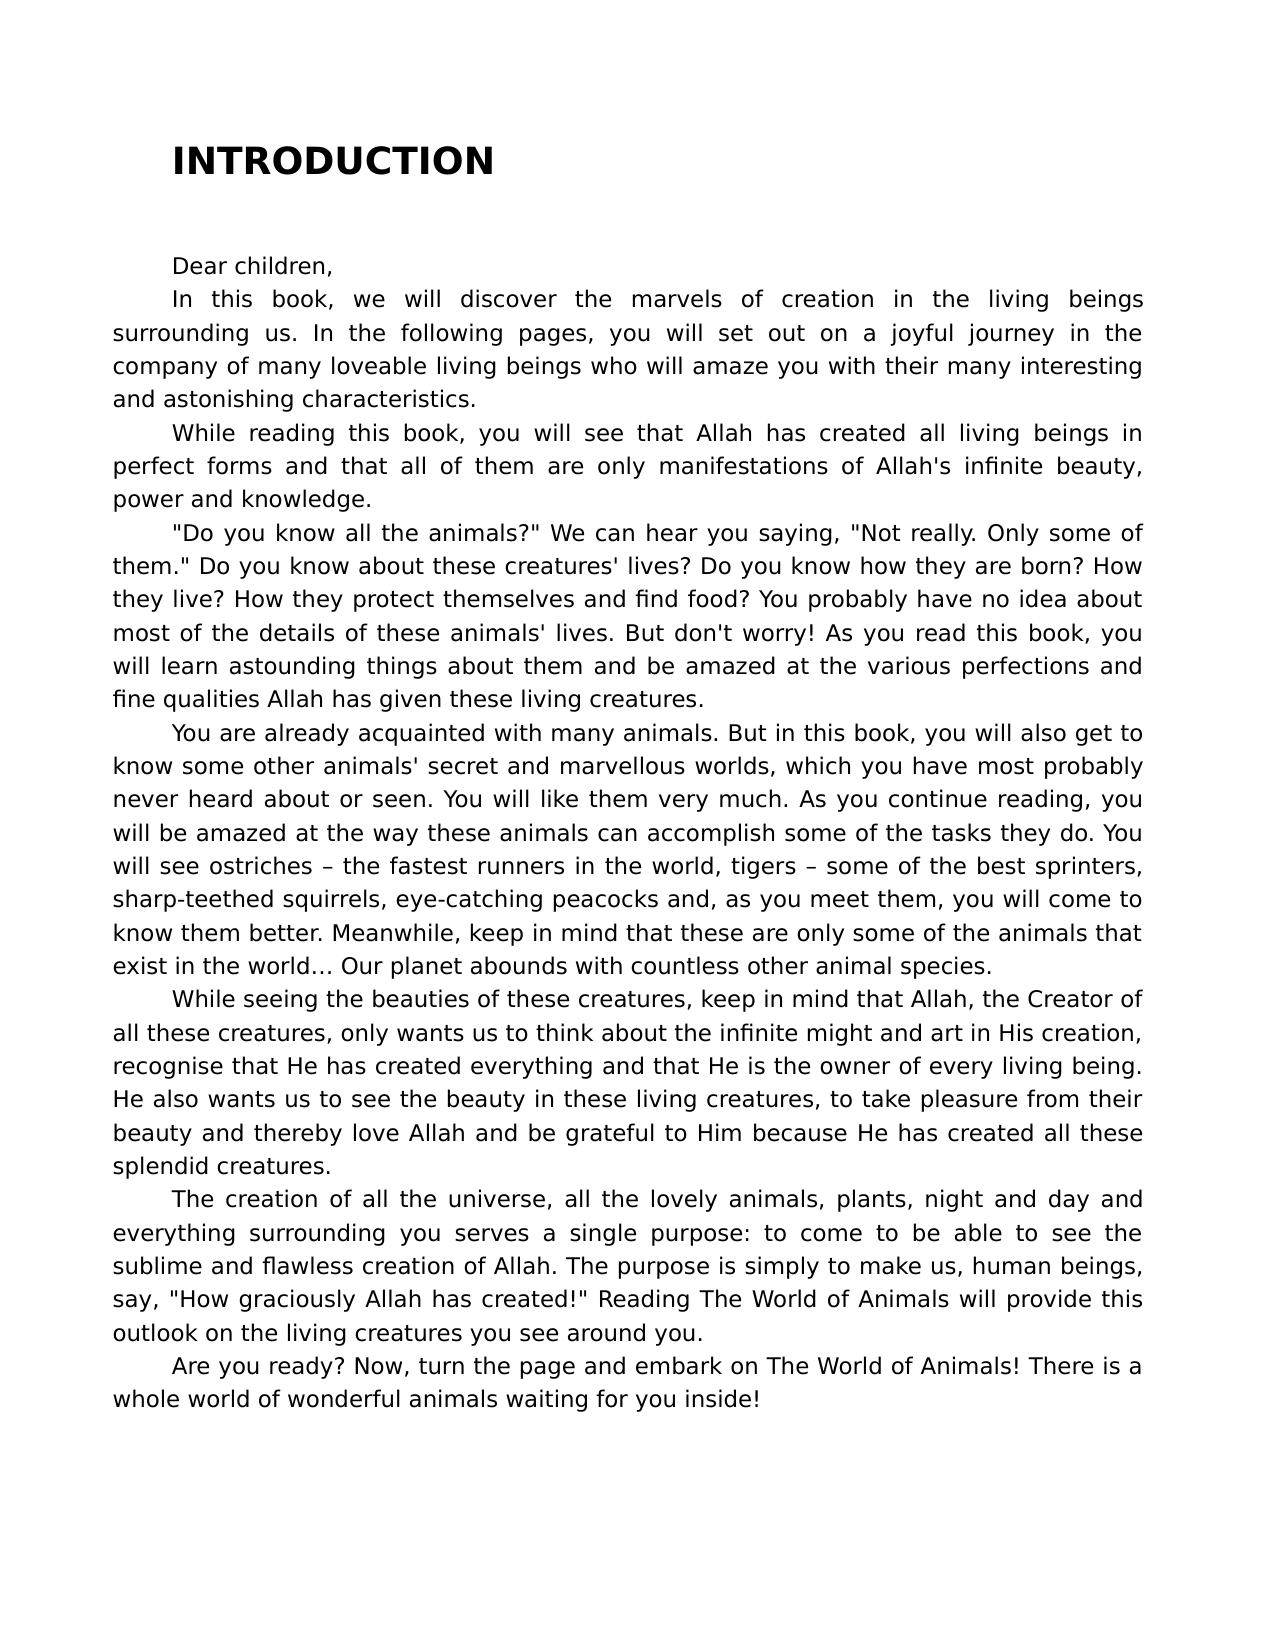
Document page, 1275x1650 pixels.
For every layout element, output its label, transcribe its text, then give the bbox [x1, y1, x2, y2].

text In this book, we will discover the marvels of creation in the living beings surrounding us. In the following pages, you will set out on a joyful journey in the company of many loveable living beings who will amaze you with their many interesting and astonishing characteristics. [112, 281, 1145, 414]
text INTRODUCTION [112, 148, 1145, 181]
text While reading this book, you will see that Allah has created all living beings in perfect forms and that all of them are only manifestations of Allah's infinite beauty, power and knowledge. [112, 414, 1145, 514]
text While seeing the beauties of these creatures, keep in mind that Allah, the Creator of all these creatures, only wants us to think about the infinite might and art in His creation, recognise that He has created everything and that He is the owner of every living being. He also wants us to see the beauty in these living creatures, to take pleasure from their beauty and thereby love Allah and be grateful to Him because He has created all these splendid creatures. [112, 981, 1145, 1181]
text The creation of all the universe, all the lovely animals, plants, night and day and everything surrounding you serves a single purpose: to come to be able to see the sublime and flawless creation of Allah. The purpose is simply to make us, human beings, say, "How graciously Allah has created!" Reading The World of Animals will provide this outlook on the living creatures you see around you. [112, 1181, 1145, 1348]
text Are you ready? Now, turn the page and embark on The World of Animals! There is a whole world of wonderful animals waiting for you inside! [112, 1348, 1145, 1414]
text "Do you know all the animals?" We can hear you saying, "Not really. Only some of them." Do you know about these creatures' lives? Do you know how they are born? How they live? How they protect themselves and find food? You probably have no idea about most of the details of these animals' lives. But don't worry! As you read this book, you will learn astounding things about them and be amazed at the various perfections and fine qualities Allah has given these living creatures. [112, 514, 1145, 714]
text Dear children, [112, 248, 1145, 281]
text You are already acquainted with many animals. But in this book, you will also get to know some other animals' secret and marvellous worlds, which you have most probably never heard about or seen. You will like them very much. As you continue reading, you will be amazed at the way these animals can accomplish some of the tasks they do. You will see ostriches – the fastest runners in the world, tigers – some of the best sprinters, sharp-teethed squirrels, eye-catching peacocks and, as you meet them, you will come to know them better. Meanwhile, keep in mind that these are only some of the animals that exist in the world… Our planet abounds with countless other animal species. [112, 714, 1145, 981]
